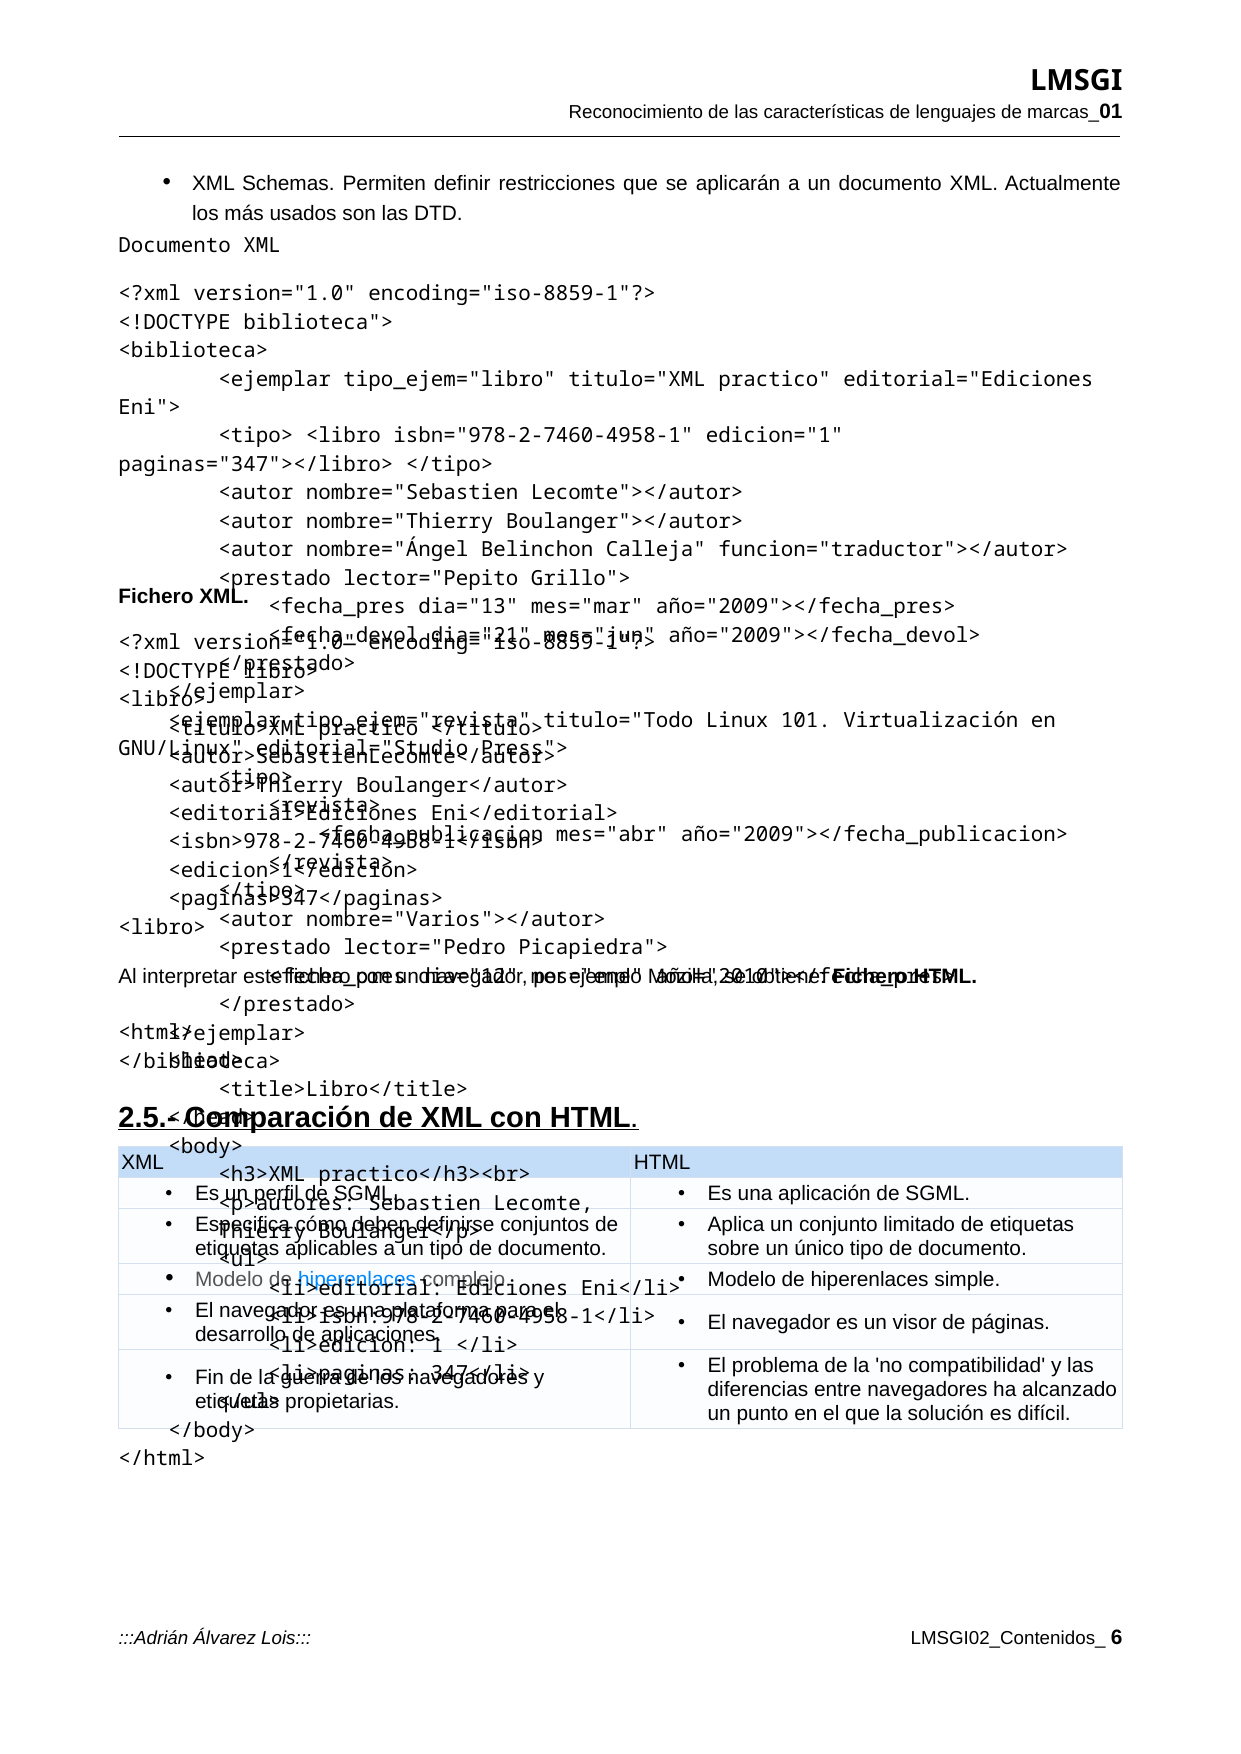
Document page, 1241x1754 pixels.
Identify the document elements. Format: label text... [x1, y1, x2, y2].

text </body> [119, 1415, 630, 1428]
text <li>edicion: 1 </li> [399, 1330, 436, 1349]
text <ul> [231, 1244, 249, 1263]
text <p>autores: Sebastien Lecomte, [631, 1209, 1122, 1216]
text <li>editorial: Ediciones Eni</li> [301, 1273, 370, 1294]
text <libro> [118, 912, 1122, 940]
text </ul> [119, 1387, 630, 1415]
text <body> [118, 1131, 1122, 1146]
text <h3>XML practico</h3><br> [631, 1159, 1122, 1177]
list XML Schemas. Permiten definir restricciones que se aplicarán a un documento XML. Actualmente los más usados son las DTD. [162, 171, 1122, 225]
text </html> [118, 1443, 1122, 1472]
text <li>editorial: Ediciones Eni</li> [631, 1295, 1122, 1301]
text </prestado> [118, 989, 1122, 1017]
text <li>editorial: Ediciones Eni</li> [119, 1295, 630, 1301]
text </head> [118, 1102, 1122, 1131]
text <head> [118, 1045, 1122, 1074]
text <p>autores: Sebastien Lecomte, [119, 1188, 286, 1208]
text <p>autores: Sebastien Lecomte, [334, 1188, 377, 1208]
text <?xml version="1.0" encoding="iso-8859-1"?> [118, 278, 1122, 307]
text <ul> [254, 1244, 265, 1254]
text <title>Libro</title> [118, 1074, 1122, 1102]
text <h3>XML practico</h3><br> [631, 1178, 1122, 1188]
text <li>edicion: 1 </li> [428, 1330, 630, 1349]
text <h3>XML practico</h3><br> [119, 1178, 630, 1188]
text <ul> [631, 1244, 1122, 1263]
text <li>isbn:978-2-7460-4958-1</li> [631, 1301, 1122, 1330]
text <!DOCTYPE libro> [118, 656, 1122, 684]
text <p>autores: Sebastien Lecomte, [119, 1209, 630, 1216]
text <li>isbn:978-2-7460-4958-1</li> [119, 1301, 630, 1330]
text <autor nombre="Thierry Boulanger"></autor> [118, 506, 1122, 534]
text <prestado lector="Pedro Picapiedra"> [118, 940, 1122, 961]
text <autor>SebastienLecomte</autor> [118, 741, 1122, 770]
text <prestado lector="Pepito Grillo"> [118, 563, 1122, 584]
text <li>paginas: 347</li> [119, 1358, 630, 1387]
text <ul> [259, 1244, 630, 1263]
text <biblioteca> [118, 335, 1122, 364]
text <?xml version="1.0" encoding="iso-8859-1"?> [118, 627, 1122, 656]
text <li>editorial: Ediciones Eni</li> [471, 1273, 630, 1294]
text Thierry Boulanger</p> [119, 1216, 630, 1244]
text <li>edicion: 1 </li> [631, 1330, 1122, 1349]
text <li>editorial: Ediciones Eni</li> [631, 1273, 1122, 1294]
text <ul> [631, 1264, 1122, 1273]
text <libro> [118, 684, 1122, 713]
text <edicion>1</edicion> [118, 855, 1122, 883]
text <ul> [119, 1264, 630, 1273]
text <fecha_devol dia="21" mes="jun" año="2009"></fecha_devol> [118, 620, 1122, 627]
text <ejemplar tipo_ejem="libro" titulo="XML practico" editorial="Ediciones Eni"> [118, 364, 1122, 421]
text <p>autores: Sebastien Lecomte, [297, 1188, 344, 1208]
text <h3>XML practico</h3><br> [119, 1159, 630, 1177]
text <p>autores: Sebastien Lecomte, [383, 1188, 630, 1208]
text </ul> [631, 1387, 1122, 1415]
text <li>editorial: Ediciones Eni</li> [370, 1273, 473, 1294]
text <li>editorial: Ediciones Eni</li> [119, 1273, 299, 1294]
text <autor>Thierry Boulanger</autor> [118, 770, 1122, 798]
text <li>edicion: 1 </li> [119, 1350, 630, 1358]
text Thierry Boulanger</p> [631, 1216, 1122, 1244]
text <isbn>978-2-7460-4958-1</isbn> [118, 827, 1122, 855]
text Al interpretar este fichero con un navegador, por ejemplo Mozilla, se obtiene: Fichero HTML. [118, 964, 1122, 988]
text <ul> [222, 1244, 232, 1263]
text <li>edicion: 1 </li> [306, 1330, 329, 1349]
text <ul> [249, 1244, 263, 1263]
text <ul> [119, 1244, 226, 1263]
text <autor nombre="Sebastien Lecomte"></autor> [118, 477, 1122, 506]
text <li>edicion: 1 </li> [631, 1350, 1122, 1358]
text </body> [631, 1415, 1122, 1428]
text <autor nombre="Ángel Belinchon Calleja" funcion="traductor"></autor> [118, 534, 1122, 563]
text Fichero XML. [118, 584, 1122, 608]
text Documento XML [118, 230, 1122, 258]
text <paginas>347</paginas> [118, 883, 1122, 912]
text <p>autores: Sebastien Lecomte, [631, 1188, 1122, 1208]
text <html> [118, 1017, 1122, 1045]
text <body> [119, 1147, 630, 1159]
text <titulo>XML practico </titulo> [118, 713, 1122, 741]
text <editorial>Ediciones Eni</editorial> [118, 798, 1122, 827]
text <fecha_pres dia="13" mes="mar" año="2009"></fecha_pres> [118, 608, 1122, 620]
text </body> [118, 1429, 1122, 1443]
text <li>edicion: 1 </li> [119, 1330, 277, 1349]
text <!DOCTYPE biblioteca"> [118, 307, 1122, 335]
text <body> [631, 1147, 1122, 1159]
text <tipo> <libro isbn="978-2-7460-4958-1" edicion="1" paginas="347"></libro> </tipo> [118, 421, 1122, 477]
text <li>paginas: 347</li> [631, 1358, 1122, 1387]
